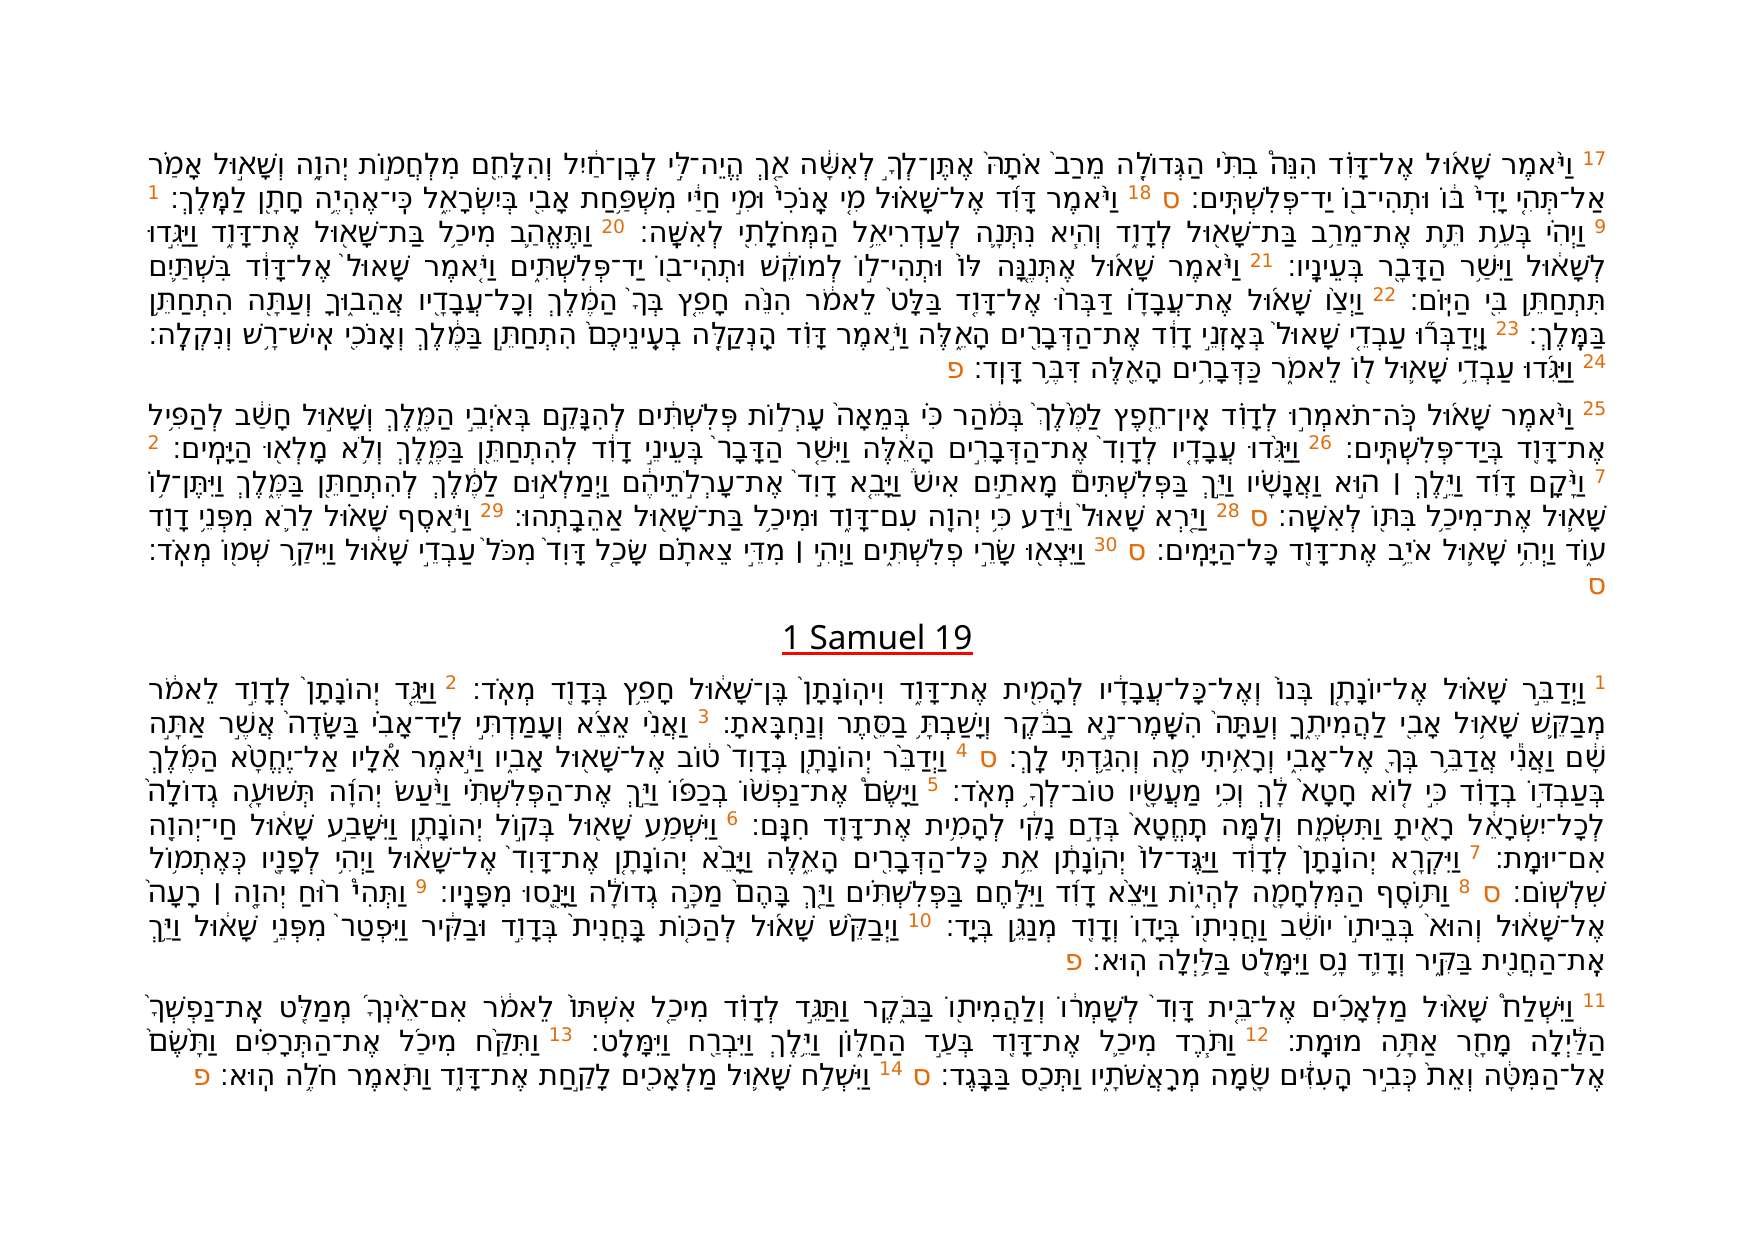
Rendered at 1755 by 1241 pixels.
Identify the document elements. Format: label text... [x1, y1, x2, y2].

text 1 Samuel 19‬‬ [148, 614, 1606, 659]
text 17 וַיֹּ֨אמֶר שָׁא֜וּל אֶל־דָּוִ֗ד הִנֵּה֩ בִתִּ֨י הַגְּדוֹלָ֤ה מֵרַב֙ אֹתָהּ֙ אֶתֶּן־לְךָ֣ לְאִשָּׁ֔ה אַ֚ךְ הֱיֵה־לִּ֣י לְבֶן־חַ֔יִל וְהִלָּחֵ֖ם מִלְחֲמ֣וֹת יְהוָ֑ה וְשָׁא֣וּל אָמַ֗ר אַל־תְּהִ֤י יָדִי֙ בּ֔וֹ וּתְהִי־ב֖וֹ יַד־פְּלִשְׁתִּֽים׃ ס ‬‬‬18 וַיֹּ֨אמֶר דָּוִ֜ד אֶל־שָׁא֗וּל מִ֤י אָֽנֹכִי֙ וּמִ֣י חַיַּ֔י מִשְׁפַּ֥חַת אָבִ֖י בְּיִשְׂרָאֵ֑ל כִּֽי־אֶהְיֶ֥ה חָתָ֖ן לַמֶּֽלֶךְ׃ ‬‬‬19 וַיְהִ֗י בְּעֵ֥ת תֵּ֛ת אֶת־מֵרַ֥ב בַּת־שָׁא֖וּל לְדָוִ֑ד וְהִ֧יא נִתְּנָ֛ה לְעַדְרִיאֵ֥ל הַמְּחֹלָתִ֖י לְאִשָּֽׁה׃ ‬‬‬‬20 וַתֶּאֱהַ֛ב מִיכַ֥ל בַּת־שָׁא֖וּל אֶת־דָּוִ֑ד וַיַּגִּ֣דוּ לְשָׁא֔וּל וַיִּשַׁ֥ר הַדָּבָ֖ר בְּעֵינָֽיו׃ ‬‬‬21 וַיֹּ֨אמֶר שָׁא֜וּל אֶתְּנֶ֤נָּה לּוֹ֙ וּתְהִי־ל֣וֹ לְמוֹקֵ֔שׁ וּתְהִי־ב֖וֹ יַד־פְּלִשְׁתִּ֑ים וַיֹּ֤אמֶר שָׁאוּל֙ אֶל־דָּוִ֔ד בִּשְׁתַּ֛יִם תִּתְחַתֵּ֥ן בִּ֖י הַיּֽוֹם׃ ‬‬‬22 וַיְצַ֨ו שָׁא֜וּל אֶת־עֲבָדָ֗ו דַּבְּר֨וּ אֶל־דָּוִ֤ד בַּלָּט֙ לֵאמֹ֔ר הִנֵּ֨ה חָפֵ֤ץ בְּךָ֙ הַמֶּ֔לֶךְ וְכָל־עֲבָדָ֖יו אֲהֵב֑וּךָ וְעַתָּ֖ה הִתְחַתֵּ֥ן בַּמֶּֽלֶךְ׃ ‬‬‬23 וַֽיְדַבְּר֞וּ עַבְדֵ֤י שָׁאוּל֙ בְּאָזְנֵ֣י דָוִ֔ד אֶת־הַדְּבָרִ֖ים הָאֵ֑לֶּה וַיֹּ֣אמֶר דָּוִ֗ד הַֽנְקַלָּ֤ה בְעֵֽינֵיכֶם֙ הִתְחַתֵּ֣ן בַּמֶּ֔לֶךְ וְאָנֹכִ֖י אִֽישׁ־רָ֥שׁ וְנִקְלֶֽה׃ ‬‬‬24 וַיַּגִּ֜דוּ עַבְדֵ֥י שָׁא֛וּל ל֖וֹ לֵאמֹ֑ר כַּדְּבָרִ֥ים הָאֵ֖לֶּה דִּבֶּ֥ר דָּוִֽד׃ פ ‬‬‬‬‬‬‬‬‬‬‬ [148, 148, 1606, 385]
text 25 וַיֹּ֨אמֶר שָׁא֜וּל כֹּֽה־תֹאמְר֣וּ לְדָוִ֗ד אֵֽין־חֵ֤פֶץ לַמֶּ֙לֶךְ֙ בְּמֹ֔הַר כִּ֗י בְּמֵאָה֙ עָרְל֣וֹת פְּלִשְׁתִּ֔ים לְהִנָּקֵ֖ם בְּאֹיְבֵ֣י הַמֶּ֑לֶךְ וְשָׁא֣וּל חָשַׁ֔ב לְהַפִּ֥יל אֶת־דָּוִ֖ד בְּיַד־פְּלִשְׁתִּֽים׃ ‬‬‬26 וַיַּגִּ֨דוּ עֲבָדָ֤יו לְדָוִד֙ אֶת־הַדְּבָרִ֣ים הָאֵ֔לֶּה וַיִּשַׁ֤ר הַדָּבָר֙ בְּעֵינֵ֣י דָוִ֔ד לְהִתְחַתֵּ֖ן בַּמֶּ֑לֶךְ וְלֹ֥א מָלְא֖וּ הַיָּמִֽים׃ ‬‬‬27 וַיָּ֨קָם דָּוִ֜ד וַיֵּ֣לֶךְ ׀ ה֣וּא וַאֲנָשָׁ֗יו וַיַּ֣ךְ בַּפְּלִשְׁתִּים֮ מָאתַ֣יִם אִישׁ֒ וַיָּבֵ֤א דָוִד֙ אֶת־עָרְלֹ֣תֵיהֶ֔ם וַיְמַלְא֣וּם לַמֶּ֔לֶךְ לְהִתְחַתֵּ֖ן בַּמֶּ֑לֶךְ וַיִּתֶּן־ל֥וֹ שָׁא֛וּל אֶת־מִיכַ֥ל בִּתּ֖וֹ לְאִשָּֽׁה׃ ס ‬‬‬28 וַיַּ֤רְא שָׁאוּל֙ וַיֵּ֔דַע כִּ֥י יְהוָ֖ה עִם־דָּוִ֑ד וּמִיכַ֥ל בַּת־שָׁא֖וּל אַהֵבַֽתְהוּ׃ ‬‬‬29 וַיֹּ֣אסֶף שָׁא֗וּל לֵרֹ֛א מִפְּנֵ֥י דָוִ֖ד ע֑וֹד וַיְהִ֥י שָׁא֛וּל אֹיֵ֥ב אֶת־דָּוִ֖ד כָּל־הַיָּמִֽים׃ ס ‬‬‬30 וַיֵּצְא֖וּ שָׂרֵ֣י פְלִשְׁתִּ֑ים וַיְהִ֣י ׀ מִדֵּ֣י צֵאתָ֗ם שָׂכַ֤ל דָּוִד֙ מִכֹּל֙ עַבְדֵ֣י שָׁא֔וּל וַיִּיקַ֥ר שְׁמ֖וֹ מְאֹֽד׃ ס ‬‬‬‬‬‬‬‬‬ [148, 398, 1606, 602]
text ‬‬‬11 וַיִּשְׁלַח֩ שָׁא֨וּל מַלְאָכִ֜ים אֶל־בֵּ֤ית דָּוִד֙ לְשָׁמְר֔וֹ וְלַהֲמִית֖וֹ בַּבֹּ֑קֶר וַתַּגֵּ֣ד לְדָוִ֗ד מִיכַ֤ל אִשְׁתּוֹ֙ לֵאמֹ֔ר אִם־אֵ֨ינְךָ֜ מְמַלֵּ֤ט אֶֽת־נַפְשְׁךָ֙ הַלַּ֔יְלָה מָחָ֖ר אַתָּ֥ה מוּמָֽת׃ ‬‬‬12 וַתֹּ֧רֶד מִיכַ֛ל אֶת־דָּוִ֖ד בְּעַ֣ד הַחַלּ֑וֹן וַיֵּ֥לֶךְ וַיִּבְרַ֖ח וַיִּמָּלֵֽט׃ ‬‬‬13 וַתִּקַּ֨ח מִיכַ֜ל אֶת־הַתְּרָפִ֗ים וַתָּ֙שֶׂם֙ אֶל־הַמִּטָּ֔ה וְאֵת֙ כְּבִ֣יר הָֽעִזִּ֔ים שָׂ֖מָה מְרַֽאֲשֹׁתָ֑יו וַתְּכַ֖ס בַּבָּֽגֶד׃ ס ‬‬‬14 וַיִּשְׁלַ֥ח שָׁא֛וּל מַלְאָכִ֖ים לָקַ֣חַת אֶת־דָּוִ֑ד וַתֹּ֖אמֶר חֹלֶ֥ה הֽוּא׃ פ ‬‬‬‬‬‬‬ [148, 990, 1606, 1092]
text 1 וַיְדַבֵּ֣ר שָׁא֗וּל אֶל־יוֹנָתָ֤ן בְּנוֹ֙ וְאֶל־כָּל־עֲבָדָ֔יו לְהָמִ֖ית אֶת־דָּוִ֑ד וִיהֽוֹנָתָן֙ בֶּן־שָׁא֔וּל חָפֵ֥ץ בְּדָוִ֖ד מְאֹֽד׃ 2 וַיַּגֵּ֤ד יְהוֹנָתָן֙ לְדָוִ֣ד לֵאמֹ֔ר מְבַקֵּ֛שׁ שָׁא֥וּל אָבִ֖י לַהֲמִיתֶ֑ךָ וְעַתָּה֙ הִשָּֽׁמֶר־נָ֣א בַבֹּ֔קֶר וְיָשַׁבְתָּ֥ בַסֵּ֖תֶר וְנַחְבֵּֽאתָ׃ ‬‬‬3 וַאֲנִ֨י אֵצֵ֜א וְעָמַדְתִּ֣י לְיַד־אָבִ֗י בַּשָּׂדֶה֙ אֲשֶׁ֣ר אַתָּ֣ה שָׁ֔ם וַאֲנִ֕י אֲדַבֵּ֥ר בְּךָ֖ אֶל־אָבִ֑י וְרָאִ֥יתִי מָ֖ה וְהִגַּ֥דְתִּי לָֽךְ׃ ס ‬‬‬4 וַיְדַבֵּ֨ר יְהוֹנָתָ֤ן בְּדָוִד֙ ט֔וֹב אֶל־שָׁא֖וּל אָבִ֑יו וַיֹּ֣אמֶר אֵ֠לָיו אַל־יֶחֱטָ֨א הַמֶּ֜לֶךְ בְּעַבְדּ֣וֹ בְדָוִ֗ד כִּ֣י ל֤וֹא חָטָא֙ לָ֔ךְ וְכִ֥י מַעֲשָׂ֖יו טוֹב־לְךָ֥ מְאֹֽד׃ ‬‬‬5 וַיָּשֶׂם֩ אֶת־נַפְשׁ֨וֹ בְכַפּ֜וֹ וַיַּ֣ךְ אֶת־הַפְּלִשְׁתִּ֗י וַיַּ֨עַשׂ יְהוָ֜ה תְּשׁוּעָ֤ה גְדוֹלָה֙ לְכָל־יִשְׂרָאֵ֔ל רָאִ֖יתָ וַתִּשְׂמָ֑ח וְלָ֤מָּה תֶֽחֱטָא֙ בְּדָ֣ם נָקִ֔י לְהָמִ֥ית אֶת־דָּוִ֖ד חִנָּֽם׃ ‬‬‬6 וַיִּשְׁמַ֥ע שָׁא֖וּל בְּק֣וֹל יְהוֹנָתָ֑ן וַיִּשָּׁבַ֣ע שָׁא֔וּל חַי־יְהוָ֖ה אִם־יוּמָֽת׃ ‬‬‬7 וַיִּקְרָ֤א יְהוֹנָתָן֙ לְדָוִ֔ד וַיַּגֶּד־לוֹ֙ יְה֣וֹנָתָ֔ן אֵ֥ת כָּל־הַדְּבָרִ֖ים הָאֵ֑לֶּה וַיָּבֵ֨א יְהוֹנָתָ֤ן אֶת־דָּוִד֙ אֶל־שָׁא֔וּל וַיְהִ֥י לְפָנָ֖יו כְּאֶתְמ֥וֹל שִׁלְשֽׁוֹם׃ ס ‬‬‬8 וַתּ֥וֹסֶף הַמִּלְחָמָ֖ה לִֽהְי֑וֹת וַיֵּצֵ֨א דָוִ֜ד וַיִּלָּ֣חֶם בַּפְּלִשְׁתִּ֗ים וַיַּ֤ךְ בָּהֶם֙ מַכָּ֣ה גְדוֹלָ֔ה וַיָּנֻ֖סוּ מִפָּנָֽיו׃ ‬‬‬9 וַתְּהִי֩ ר֨וּחַ יְהוָ֤ה ׀ רָעָה֙ אֶל־שָׁא֔וּל וְהוּא֙ בְּבֵית֣וֹ יוֹשֵׁ֔ב וַחֲנִית֖וֹ בְּיָד֑וֹ וְדָוִ֖ד מְנַגֵּ֥ן בְּיָֽד׃ ‬‬‬10 וַיְבַקֵּ֨שׁ שָׁא֜וּל לְהַכּ֤וֹת בַּֽחֲנִית֙ בְּדָוִ֣ד וּבַקִּ֔יר וַיִּפְטַר֙ מִפְּנֵ֣י שָׁא֔וּל וַיַּ֥ךְ אֶֽת־הַחֲנִ֖ית בַּקִּ֑יר וְדָוִ֛ד נָ֥ס וַיִּמָּלֵ֖ט בַּלַּ֥יְלָה הֽוּא׃ פ ‬‬‬‬‬‬‬‬‬ [148, 672, 1606, 978]
